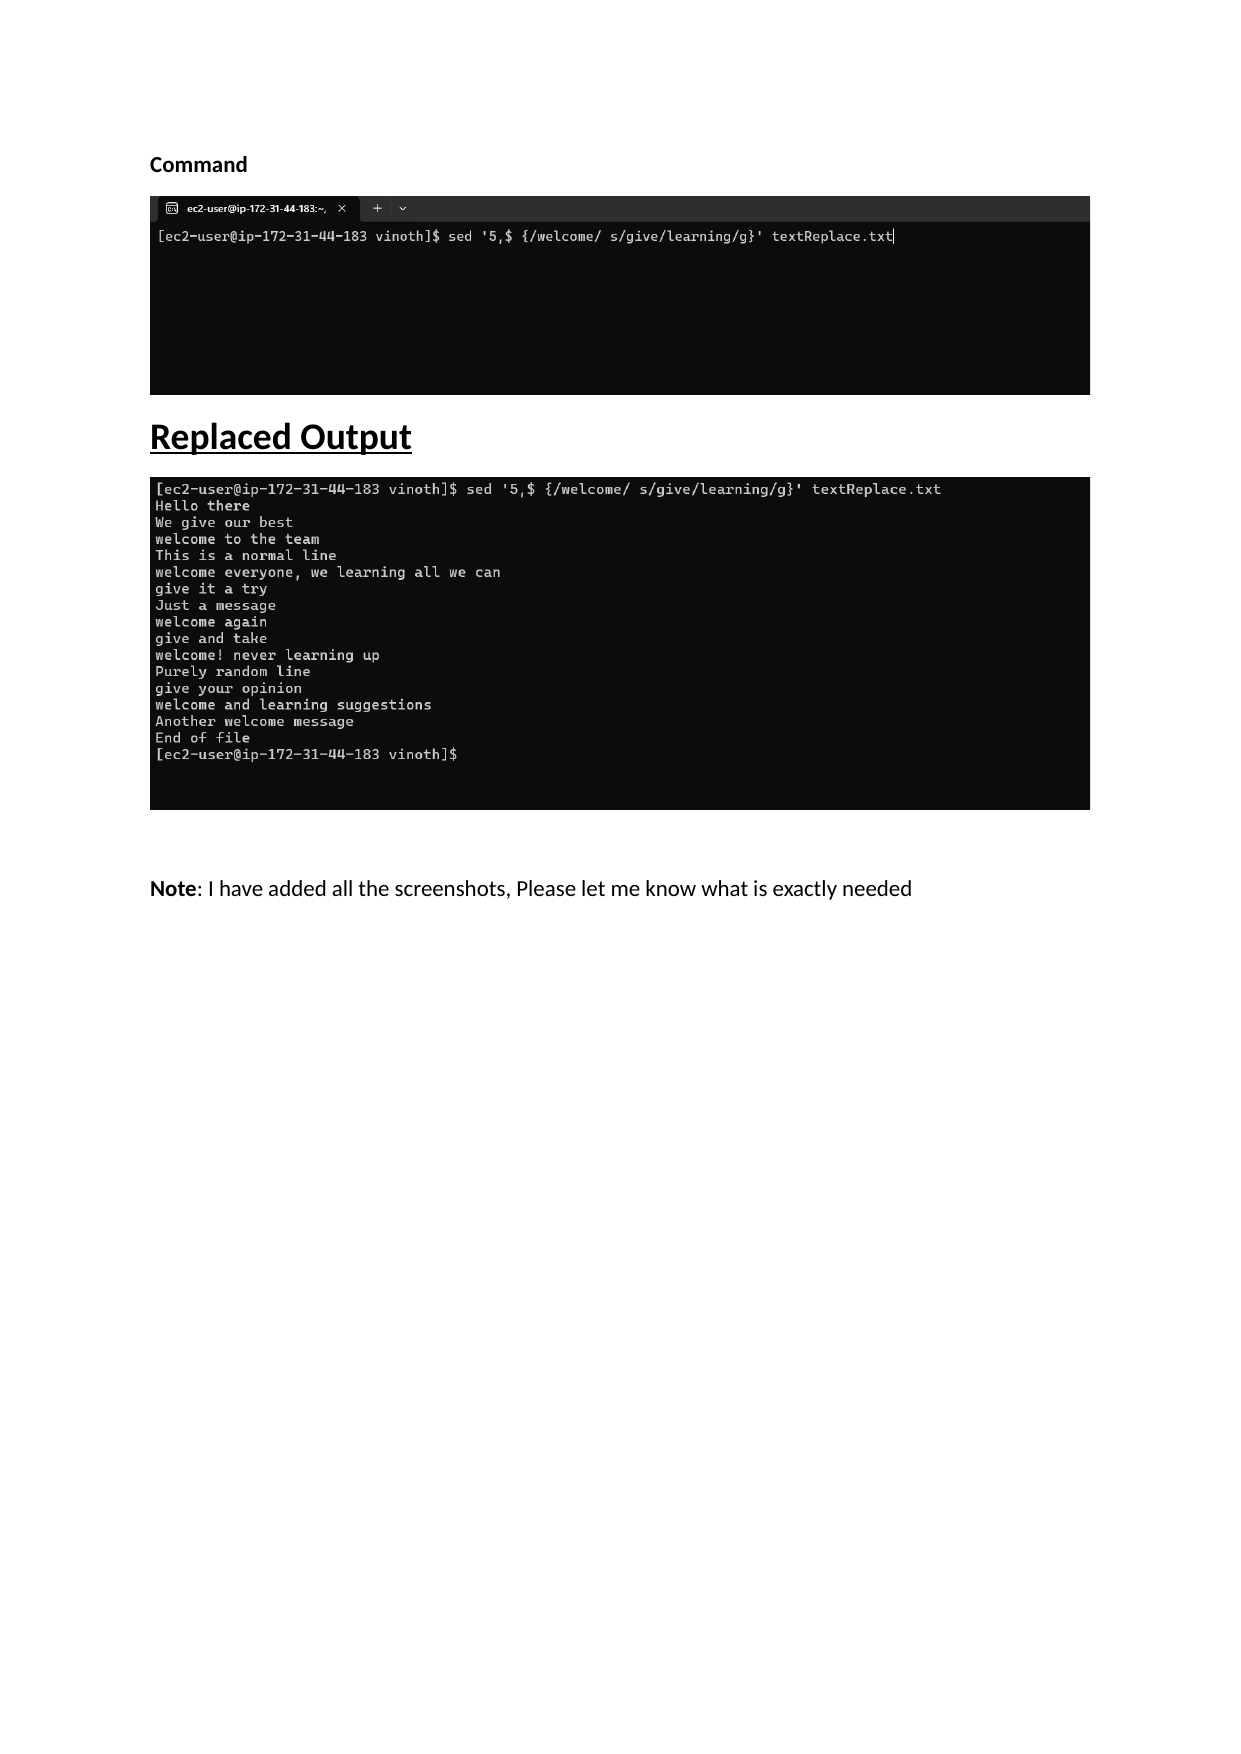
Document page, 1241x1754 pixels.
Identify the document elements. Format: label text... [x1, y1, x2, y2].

text Note: I have added all the screenshots, Please let me know what is exactly needed [150, 874, 1090, 902]
text Replaced Output [150, 413, 1090, 458]
text Command [150, 150, 1090, 178]
